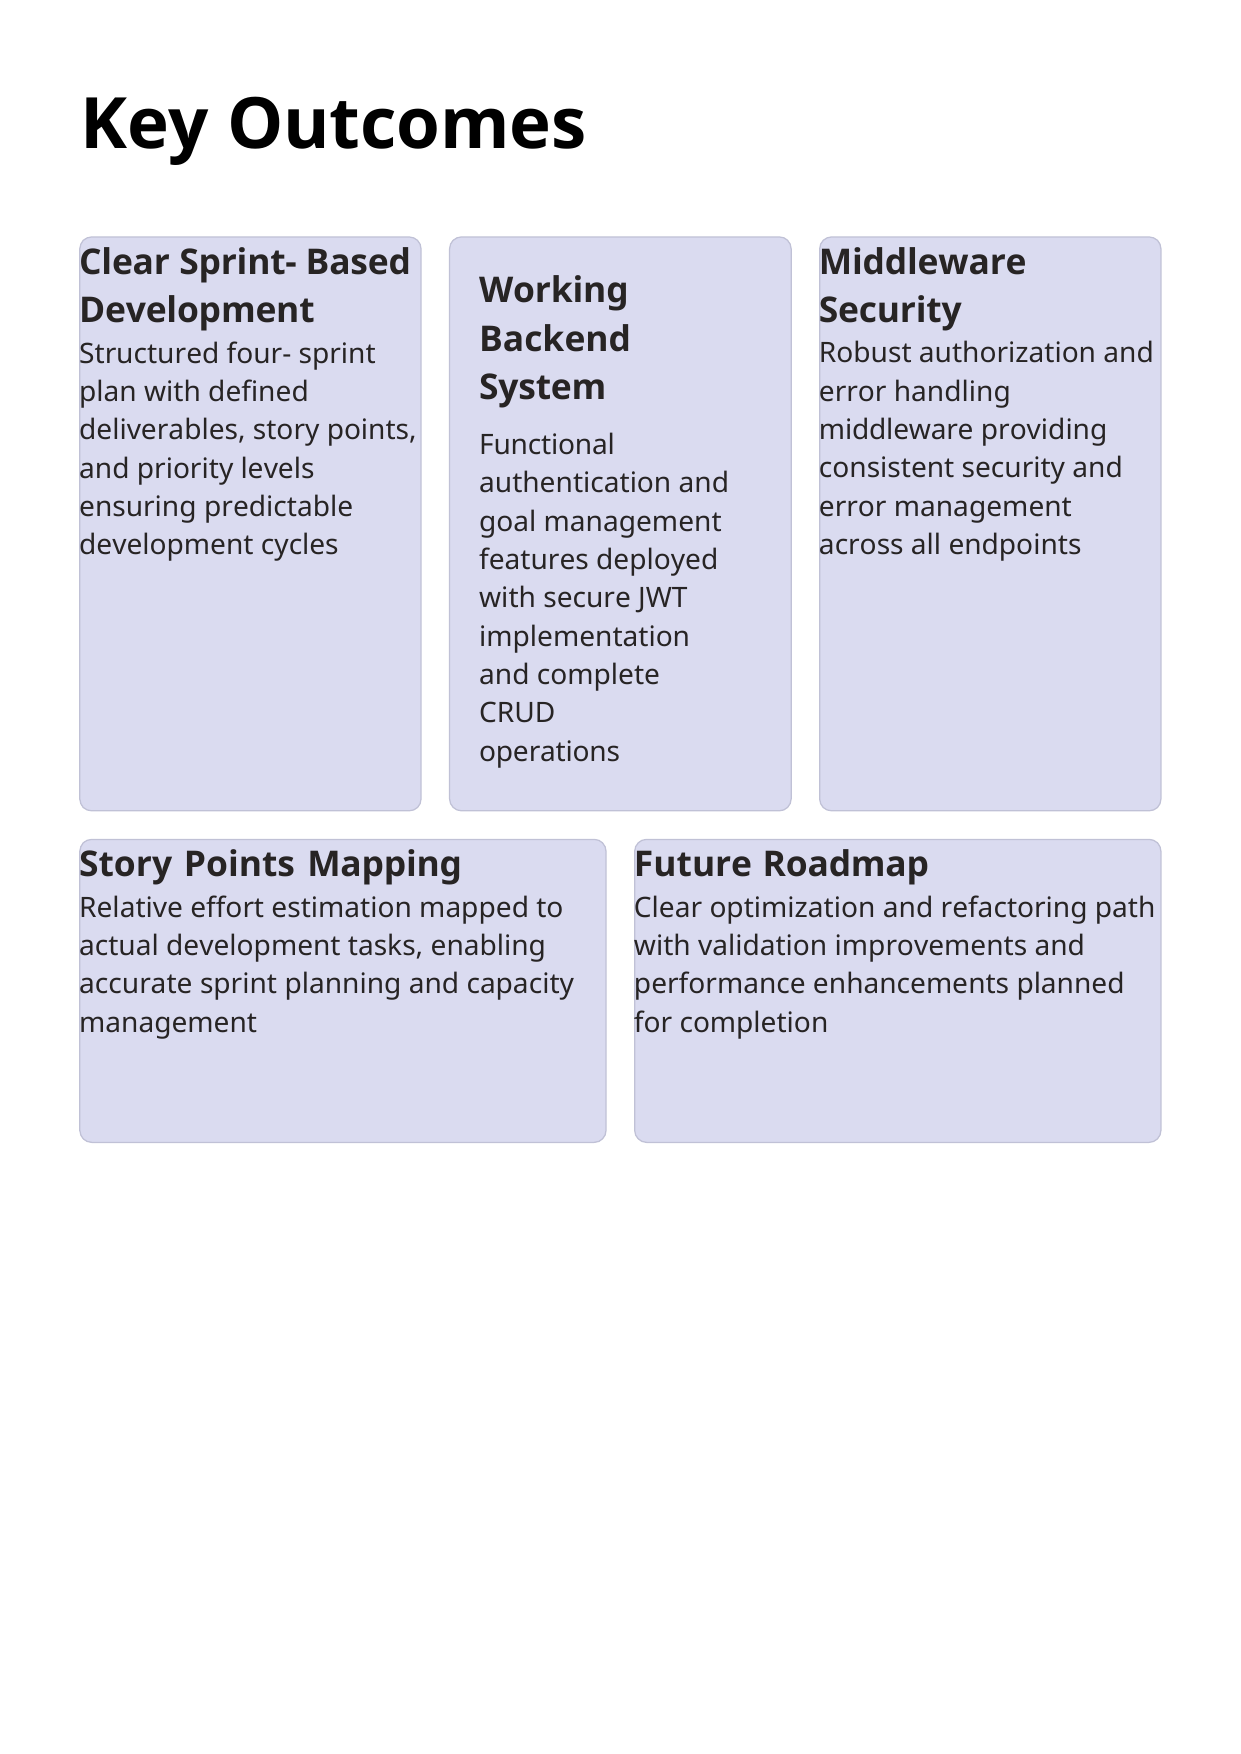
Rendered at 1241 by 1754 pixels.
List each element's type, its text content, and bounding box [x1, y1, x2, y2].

subtitle Key Outcomes [80, 73, 1209, 170]
